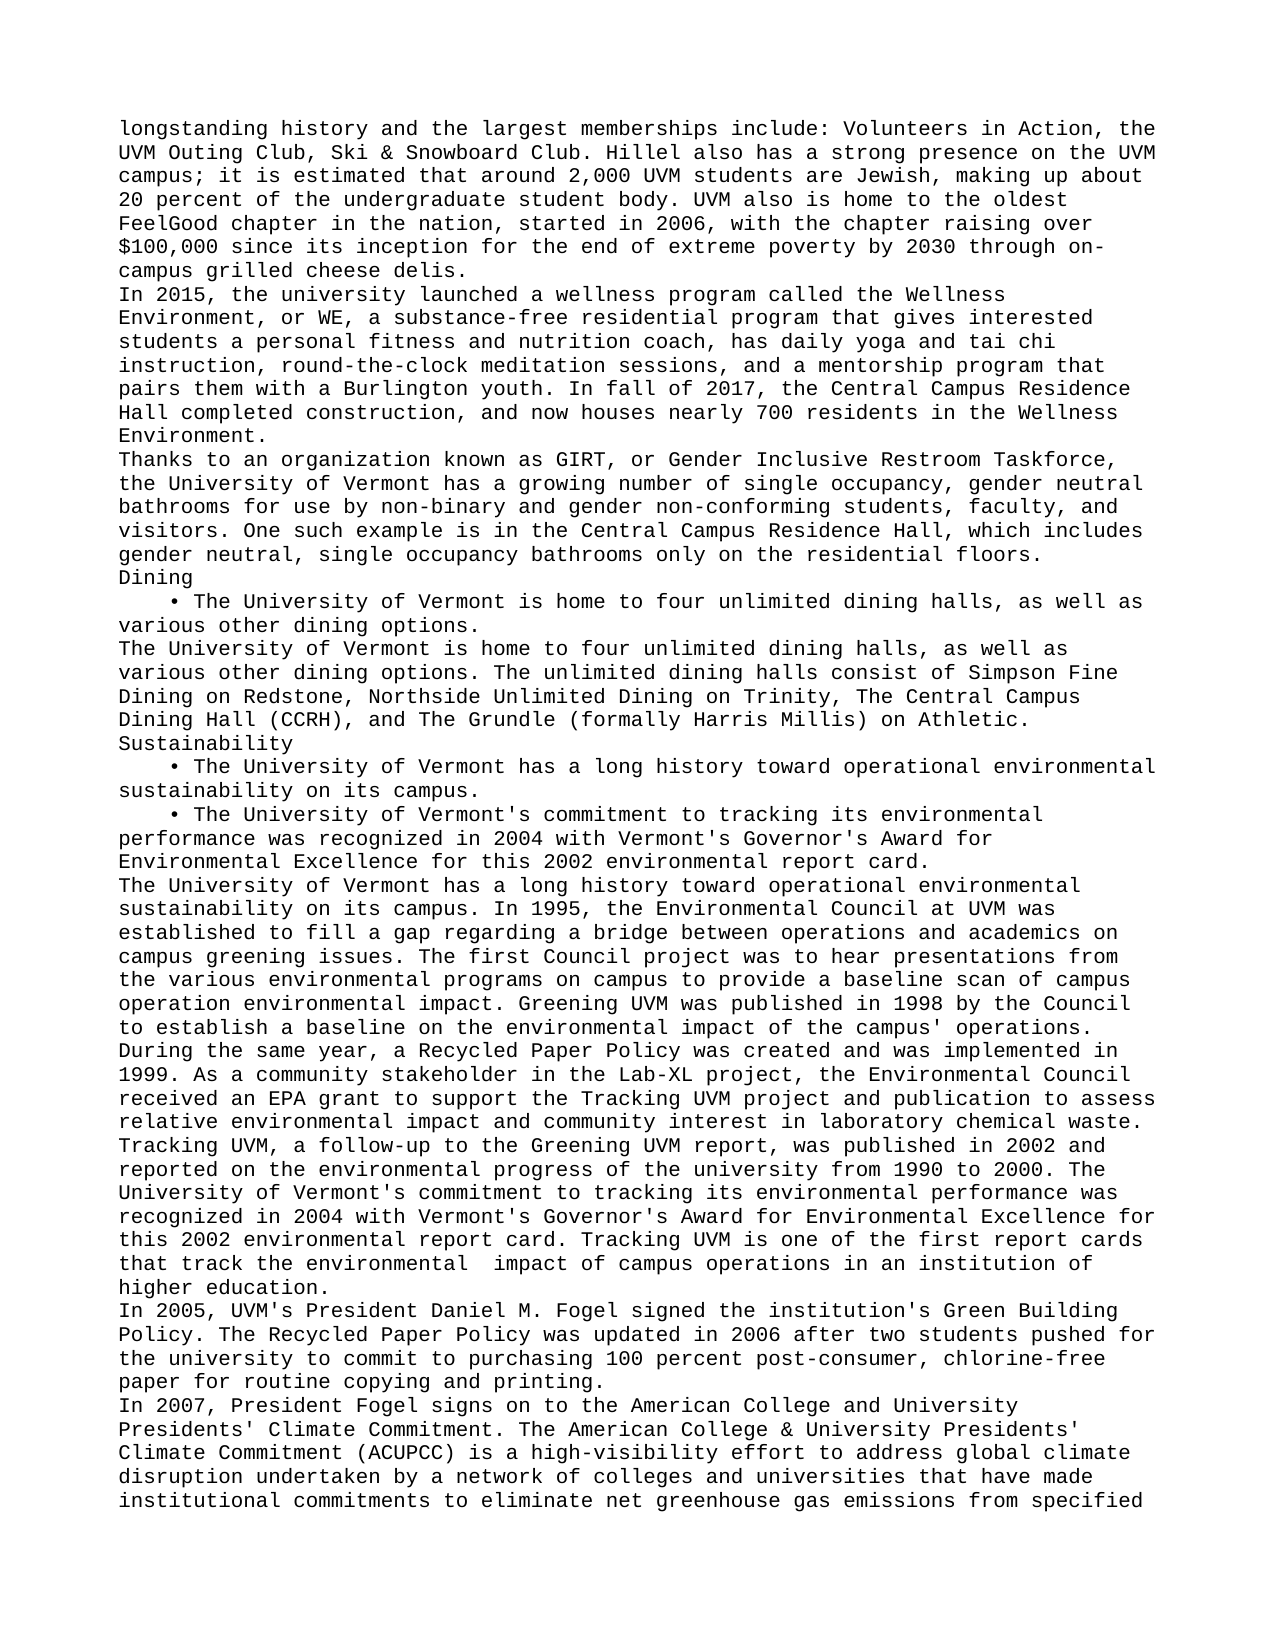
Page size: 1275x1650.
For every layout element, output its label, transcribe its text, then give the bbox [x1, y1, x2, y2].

text In 2015, the university launched a wellness program called the Wellness Environment, or WE, a substance-free residential program that gives interested students a personal fitness and nutrition coach, has daily yoga and tai chi instruction, round-the-clock meditation sessions, and a mentorship program that pairs them with a Burlington youth. In fall of 2017, the Central Campus Residence Hall completed construction, and now houses nearly 700 residents in the Wellness Environment. [118, 284, 1157, 449]
text • The University of Vermont's commitment to tracking its environmental performance was recognized in 2004 with Vermont's Governor's Award for Environmental Excellence for this 2002 environmental report card. [118, 804, 1157, 875]
text In 2007, President Fogel signs on to the American College and University Presidents' Climate Commitment. The American College & University Presidents' Climate Commitment (ACUPCC) is a high-visibility effort to address global climate disruption undertaken by a network of colleges and universities that have made institutional commitments to eliminate net greenhouse gas emissions from specified [118, 1395, 1157, 1513]
text longstanding history and the largest memberships include: Volunteers in Action, the UVM Outing Club, Ski & Snowboard Club. Hillel also has a strong presence on the UVM campus; it is estimated that around 2,000 UVM students are Jewish, making up about 20 percent of the undergraduate student body. UVM also is home to the oldest FeelGood chapter in the nation, started in 2006, with the chapter raising over $100,000 since its inception for the end of extreme poverty by 2030 through on-campus grilled cheese delis. [118, 118, 1157, 284]
text • The University of Vermont has a long history toward operational environmental sustainability on its campus. [118, 757, 1157, 804]
text The University of Vermont is home to four unlimited dining halls, as well as various other dining options. The unlimited dining halls consist of Simpson Fine Dining on Redstone, Northside Unlimited Dining on Trinity, The Central Campus Dining Hall (CCRH), and The Grundle (formally Harris Millis) on Athletic. [118, 638, 1157, 733]
text Dining [118, 567, 1157, 591]
text In 2005, UVM's President Daniel M. Fogel signed the institution's Green Building Policy. The Recycled Paper Policy was updated in 2006 after two students pushed for the university to commit to purchasing 100 percent post-consumer, chlorine-free paper for routine copying and printing. [118, 1300, 1157, 1395]
text Sustainability [118, 733, 1157, 757]
text Thanks to an organization known as GIRT, or Gender Inclusive Restroom Taskforce, the University of Vermont has a growing number of single occupancy, gender neutral bathrooms for use by non-binary and gender non-conforming students, faculty, and visitors. One such example is in the Central Campus Residence Hall, which includes gender neutral, single occupancy bathrooms only on the residential floors. [118, 449, 1157, 567]
text The University of Vermont has a long history toward operational environmental sustainability on its campus. In 1995, the Environmental Council at UVM was established to fill a gap regarding a bridge between operations and academics on campus greening issues. The first Council project was to hear presentations from the various environmental programs on campus to provide a baseline scan of campus operation environmental impact. Greening UVM was published in 1998 by the Council to establish a baseline on the environmental impact of the campus' operations. During the same year, a Recycled Paper Policy was created and was implemented in 1999. As a community stakeholder in the Lab-XL project, the Environmental Council received an EPA grant to support the Tracking UVM project and publication to assess relative environmental impact and community interest in laboratory chemical waste. Tracking UVM, a follow-up to the Greening UVM report, was published in 2002 and reported on the environmental progress of the university from 1990 to 2000. The University of Vermont's commitment to tracking its environmental performance was recognized in 2004 with Vermont's Governor's Award for Environmental Excellence for this 2002 environmental report card. Tracking UVM is one of the first report cards that track the environmental impact of campus operations in an institution of higher education. [118, 875, 1157, 1300]
text • The University of Vermont is home to four unlimited dining halls, as well as various other dining options. [118, 591, 1157, 638]
